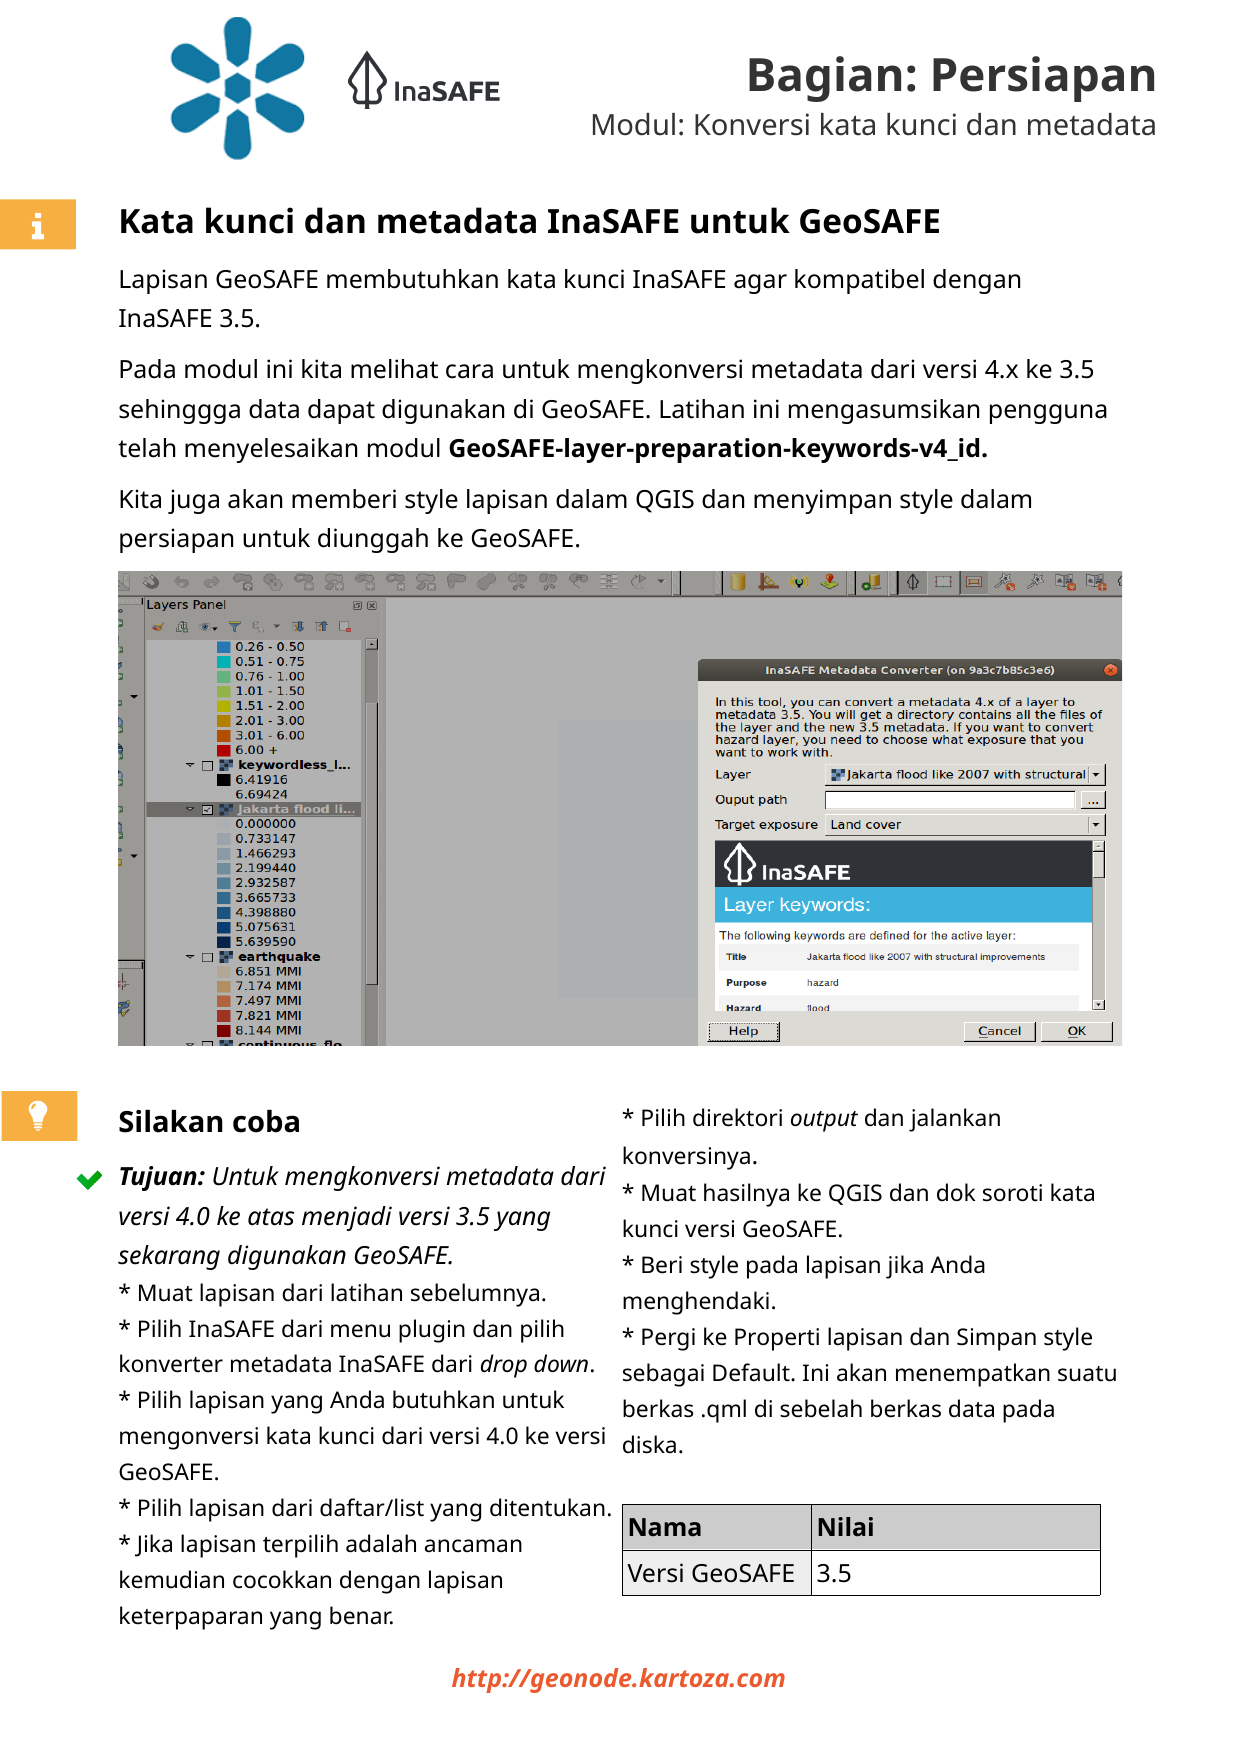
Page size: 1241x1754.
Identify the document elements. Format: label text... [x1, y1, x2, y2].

table_cell Versi GeoSAFE [623, 1551, 811, 1595]
picture [118, 571, 1123, 1046]
text * Pilih InaSAFE dari menu plugin dan pilih konverter metadata InaSAFE dari drop down. [118, 1312, 619, 1380]
text * Pilih direktori output dan jalankan konversinya. [622, 1102, 1122, 1172]
text * Muat lapisan dari latihan sebelumnya. [118, 1277, 619, 1308]
text Silakan coba [118, 1102, 619, 1141]
text * Pilih lapisan yang Anda butuhkan untuk mengonversi kata kunci dari versi 4.0 ke versi GeoSAFE. [118, 1384, 619, 1487]
picture [328, 32, 525, 129]
table_cell 3.5 [812, 1551, 1100, 1595]
text Tujuan: Untuk mengkonversi metadata dari versi 4.0 ke atas menjadi versi 3.5 yang sekarang digunakan GeoSAFE. [118, 1159, 619, 1271]
text Pada modul ini kita melihat cara untuk mengkonversi metadata dari versi 4.x ke 3.5 sehinggga data dapat digunakan di GeoSAFE. Latihan ini mengasumsikan pengguna telah menyelesaikan modul GeoSAFE-layer-preparation-keywords-v4_id. [118, 352, 1122, 464]
text * Muat hasilnya ke QGIS dan dok soroti kata kunci versi GeoSAFE. [622, 1177, 1122, 1244]
text Lapisan GeoSAFE membutuhkan kata kunci InaSAFE agar kompatibel dengan InaSAFE 3.5. [118, 262, 1122, 335]
text * Jika lapisan terpilih adalah ancaman kemudian cocokkan dengan lapisan keterpaparan yang benar. [118, 1528, 619, 1631]
picture [166, 17, 309, 160]
table_header Nama [623, 1505, 811, 1549]
text Kita juga akan memberi style lapisan dalam QGIS dan menyimpan style dalam persiapan untuk diunggah ke GeoSAFE. [118, 481, 1122, 554]
text * Pilih lapisan dari daftar/list yang ditentukan. [118, 1492, 619, 1523]
text * Pergi ke Properti lapisan dan Simpan style sebagai Default. Ini akan menempatkan suatu berkas .qml di sebelah berkas data pada diska. [622, 1321, 1122, 1460]
subtitle Kata kunci dan metadata InaSAFE untuk GeoSAFE [118, 198, 1122, 243]
table_header Nilai [812, 1505, 1100, 1549]
text * Beri style pada lapisan jika Anda menghendaki. [622, 1249, 1122, 1316]
